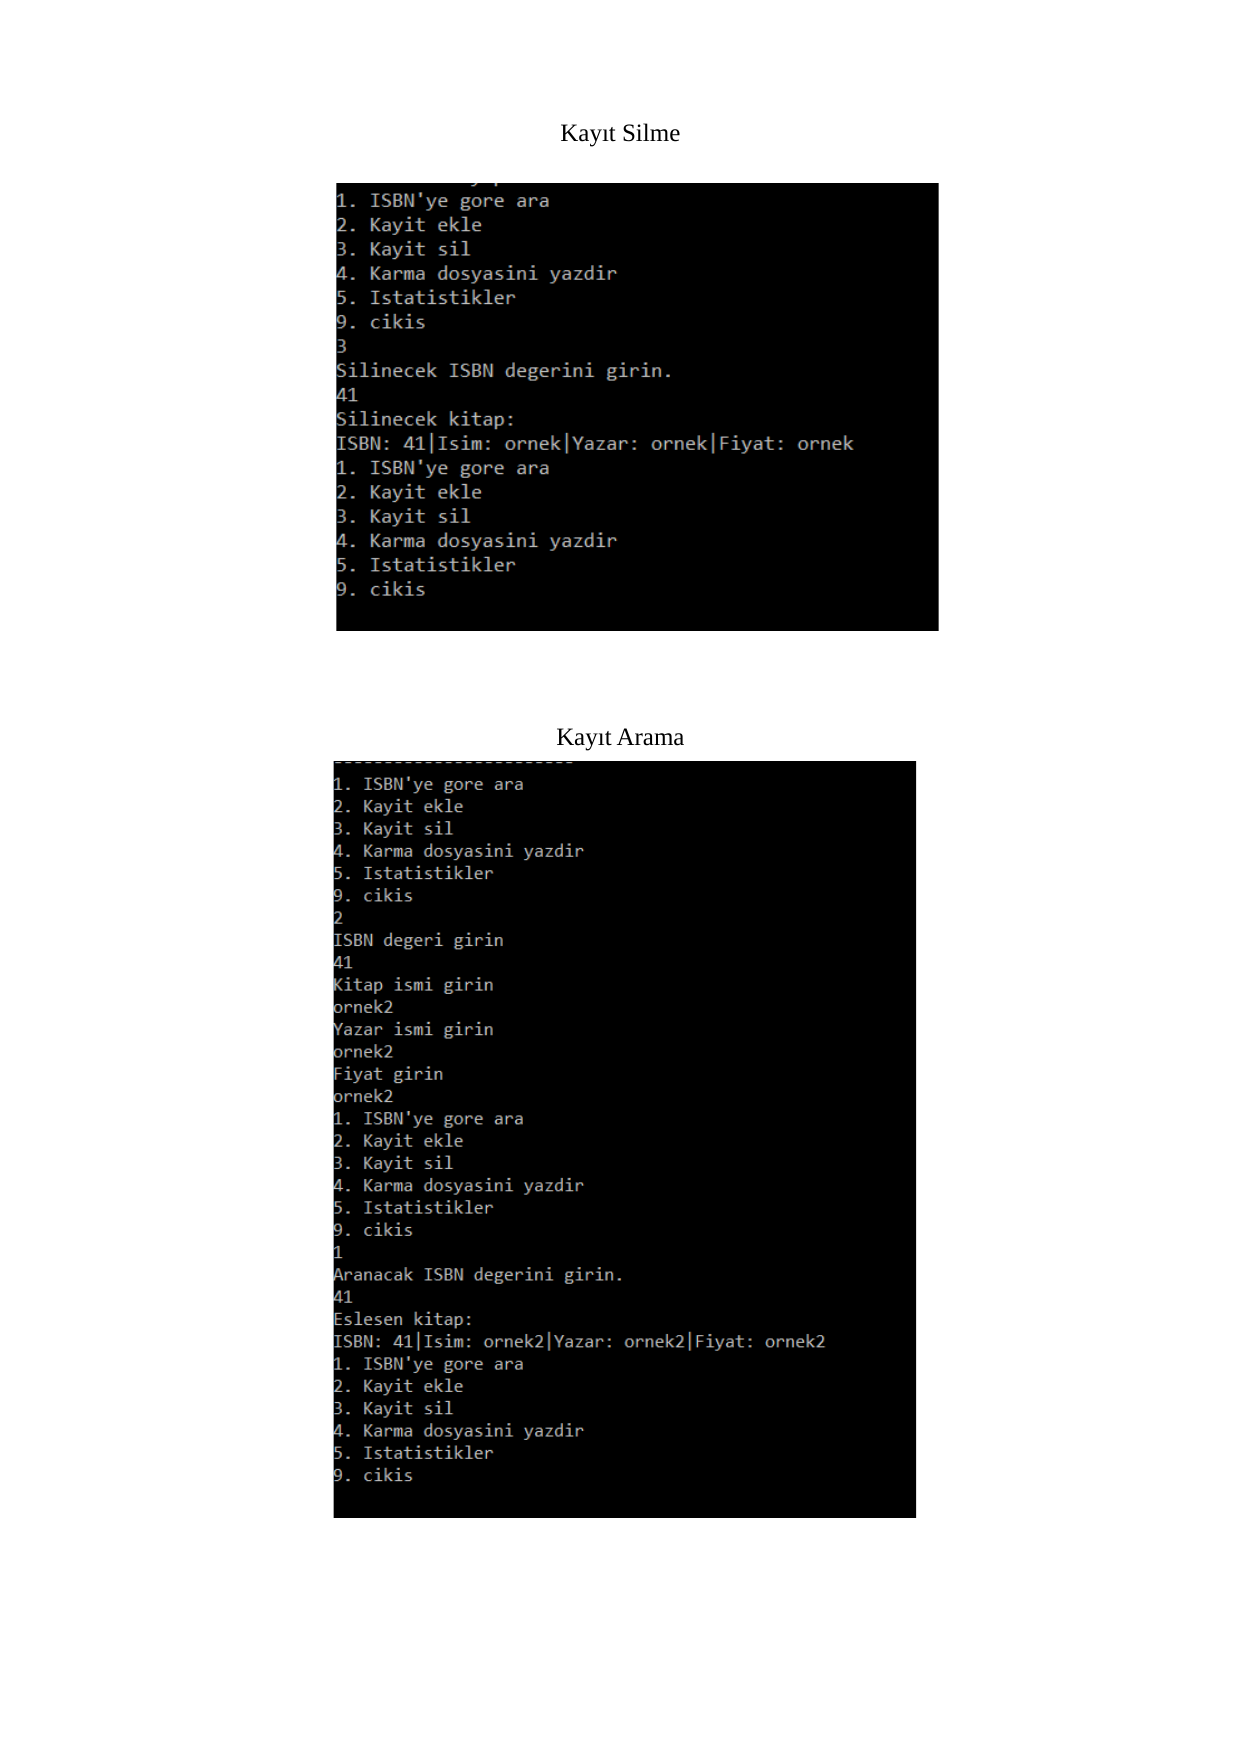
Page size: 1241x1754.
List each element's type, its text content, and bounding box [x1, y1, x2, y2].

text Kayıt Arama [118, 722, 1122, 751]
text Kayıt Silme [118, 118, 1122, 147]
picture [336, 183, 939, 631]
picture [333, 761, 917, 1518]
